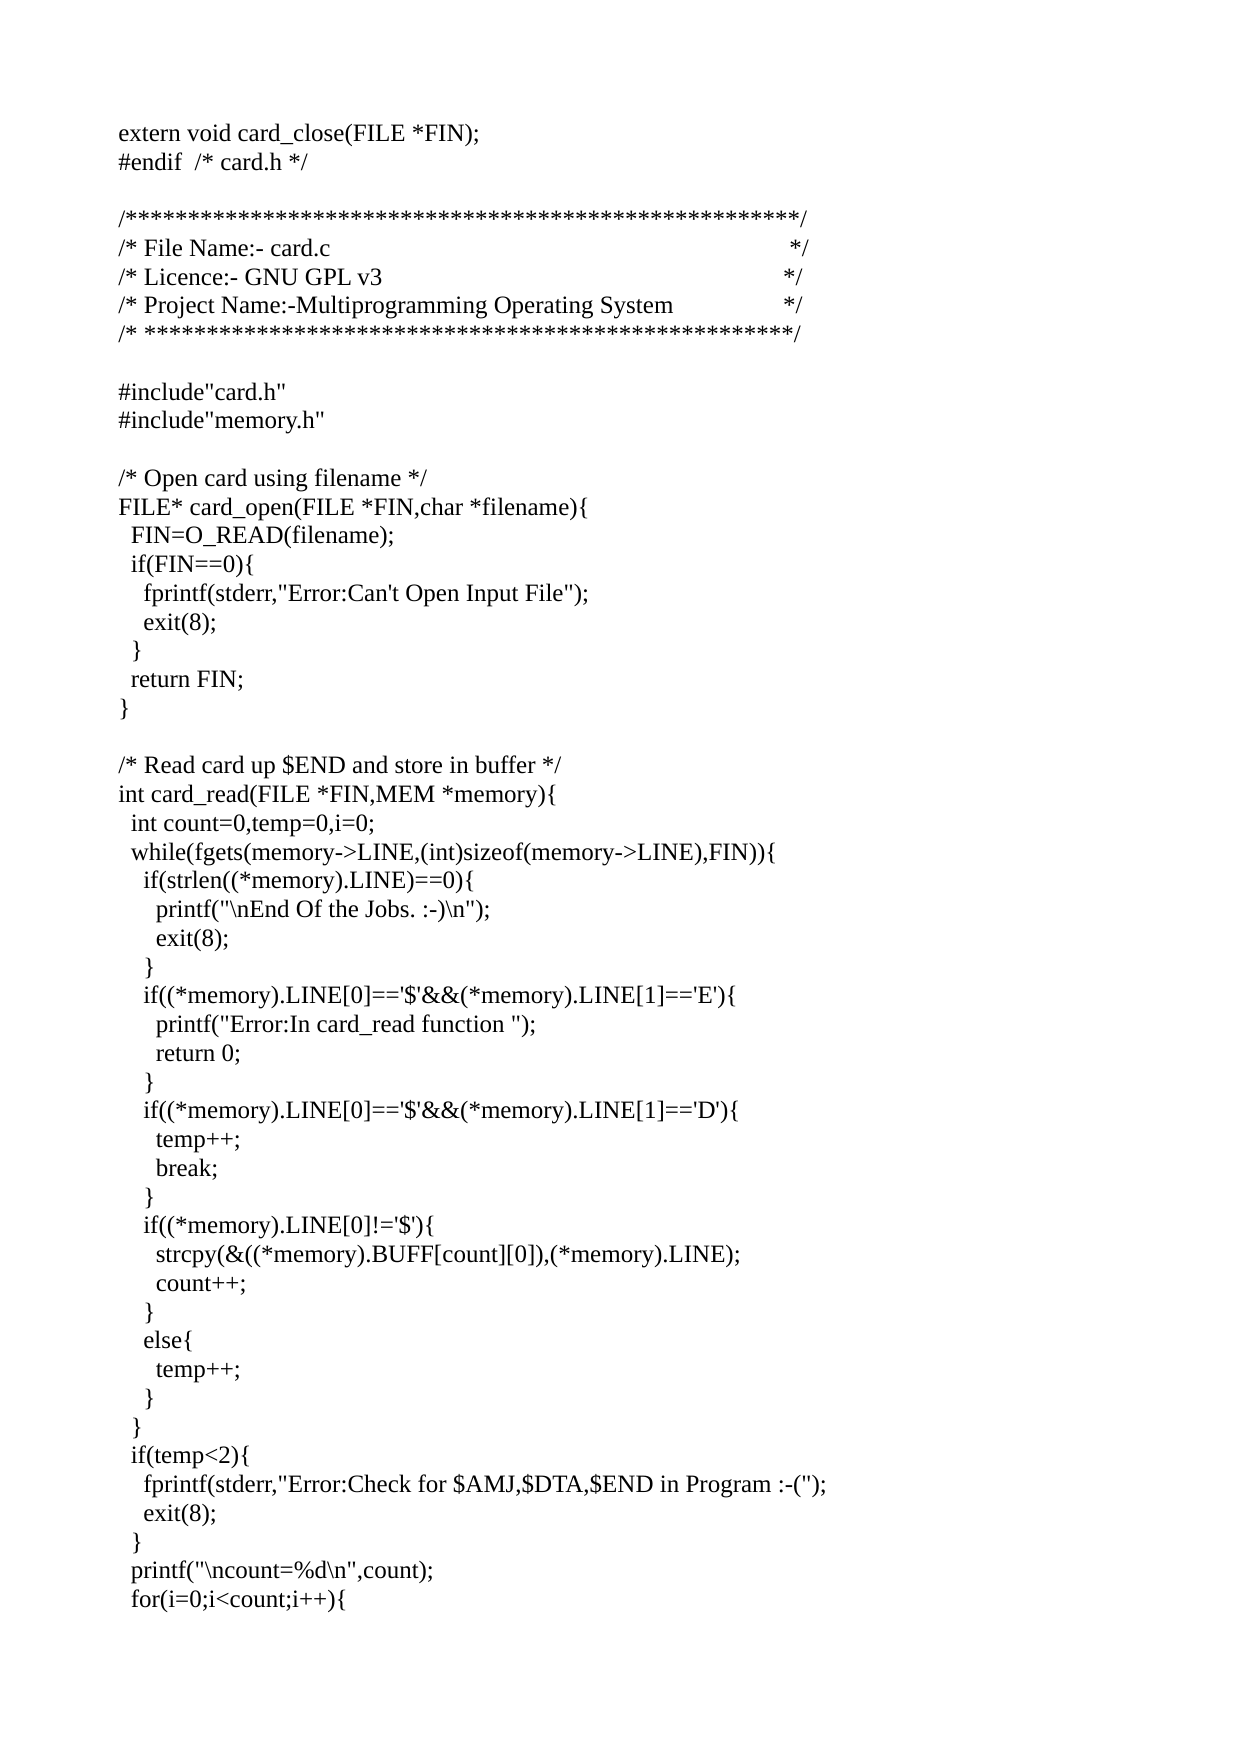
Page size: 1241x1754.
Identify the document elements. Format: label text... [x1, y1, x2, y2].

text printf("Error:In card_read function "); [118, 1009, 1122, 1038]
text exit(8); [118, 923, 1122, 952]
text temp++; [118, 1124, 1122, 1153]
text printf("\ncount=%d\n",count); [118, 1556, 1122, 1584]
text } [118, 1527, 1122, 1556]
text } [118, 1067, 1122, 1096]
text /******************************************************/ [118, 204, 1122, 233]
text fprintf(stderr,"Error:Can't Open Input File"); [118, 578, 1122, 607]
text for(i=0;i<count;i++){ [118, 1584, 1122, 1613]
text #include"card.h" [118, 377, 1122, 406]
text temp++; [118, 1354, 1122, 1383]
text break; [118, 1153, 1122, 1182]
text else{ [118, 1326, 1122, 1354]
text return FIN; [118, 664, 1122, 693]
text /* Project Name:-Multiprogramming Operating System */ [118, 291, 1122, 319]
text if(temp<2){ [118, 1441, 1122, 1469]
text strcpy(&((*memory).BUFF[count][0]),(*memory).LINE); [118, 1239, 1122, 1268]
text } [118, 636, 1122, 664]
text exit(8); [118, 1498, 1122, 1527]
text #include"memory.h" [118, 406, 1122, 434]
text } [118, 1383, 1122, 1412]
text while(fgets(memory->LINE,(int)sizeof(memory->LINE),FIN)){ [118, 837, 1122, 866]
text /* Read card up $END and store in buffer */ [118, 751, 1122, 779]
text if((*memory).LINE[0]=='$'&&(*memory).LINE[1]=='D'){ [118, 1096, 1122, 1124]
text exit(8); [118, 607, 1122, 636]
text if((*memory).LINE[0]!='$'){ [118, 1211, 1122, 1239]
text /* Licence:- GNU GPL v3 */ [118, 262, 1122, 291]
text if((*memory).LINE[0]=='$'&&(*memory).LINE[1]=='E'){ [118, 981, 1122, 1009]
text #endif /* card.h */ [118, 147, 1122, 176]
text count++; [118, 1268, 1122, 1297]
text printf("\nEnd Of the Jobs. :-)\n"); [118, 894, 1122, 923]
text } [118, 693, 1122, 722]
text } [118, 1412, 1122, 1441]
text /* ****************************************************/ [118, 319, 1122, 348]
text extern void card_close(FILE *FIN); [118, 118, 1122, 147]
text } [118, 1297, 1122, 1326]
text if(strlen((*memory).LINE)==0){ [118, 866, 1122, 894]
text /* Open card using filename */ [118, 463, 1122, 492]
text } [118, 1182, 1122, 1211]
text FILE* card_open(FILE *FIN,char *filename){ [118, 492, 1122, 521]
text int card_read(FILE *FIN,MEM *memory){ [118, 779, 1122, 808]
text /* File Name:- card.c */ [118, 233, 1122, 262]
text if(FIN==0){ [118, 549, 1122, 578]
text FIN=O_READ(filename); [118, 521, 1122, 549]
text fprintf(stderr,"Error:Check for $AMJ,$DTA,$END in Program :-("); [118, 1469, 1122, 1498]
text } [118, 952, 1122, 981]
text return 0; [118, 1038, 1122, 1067]
text int count=0,temp=0,i=0; [118, 808, 1122, 837]
